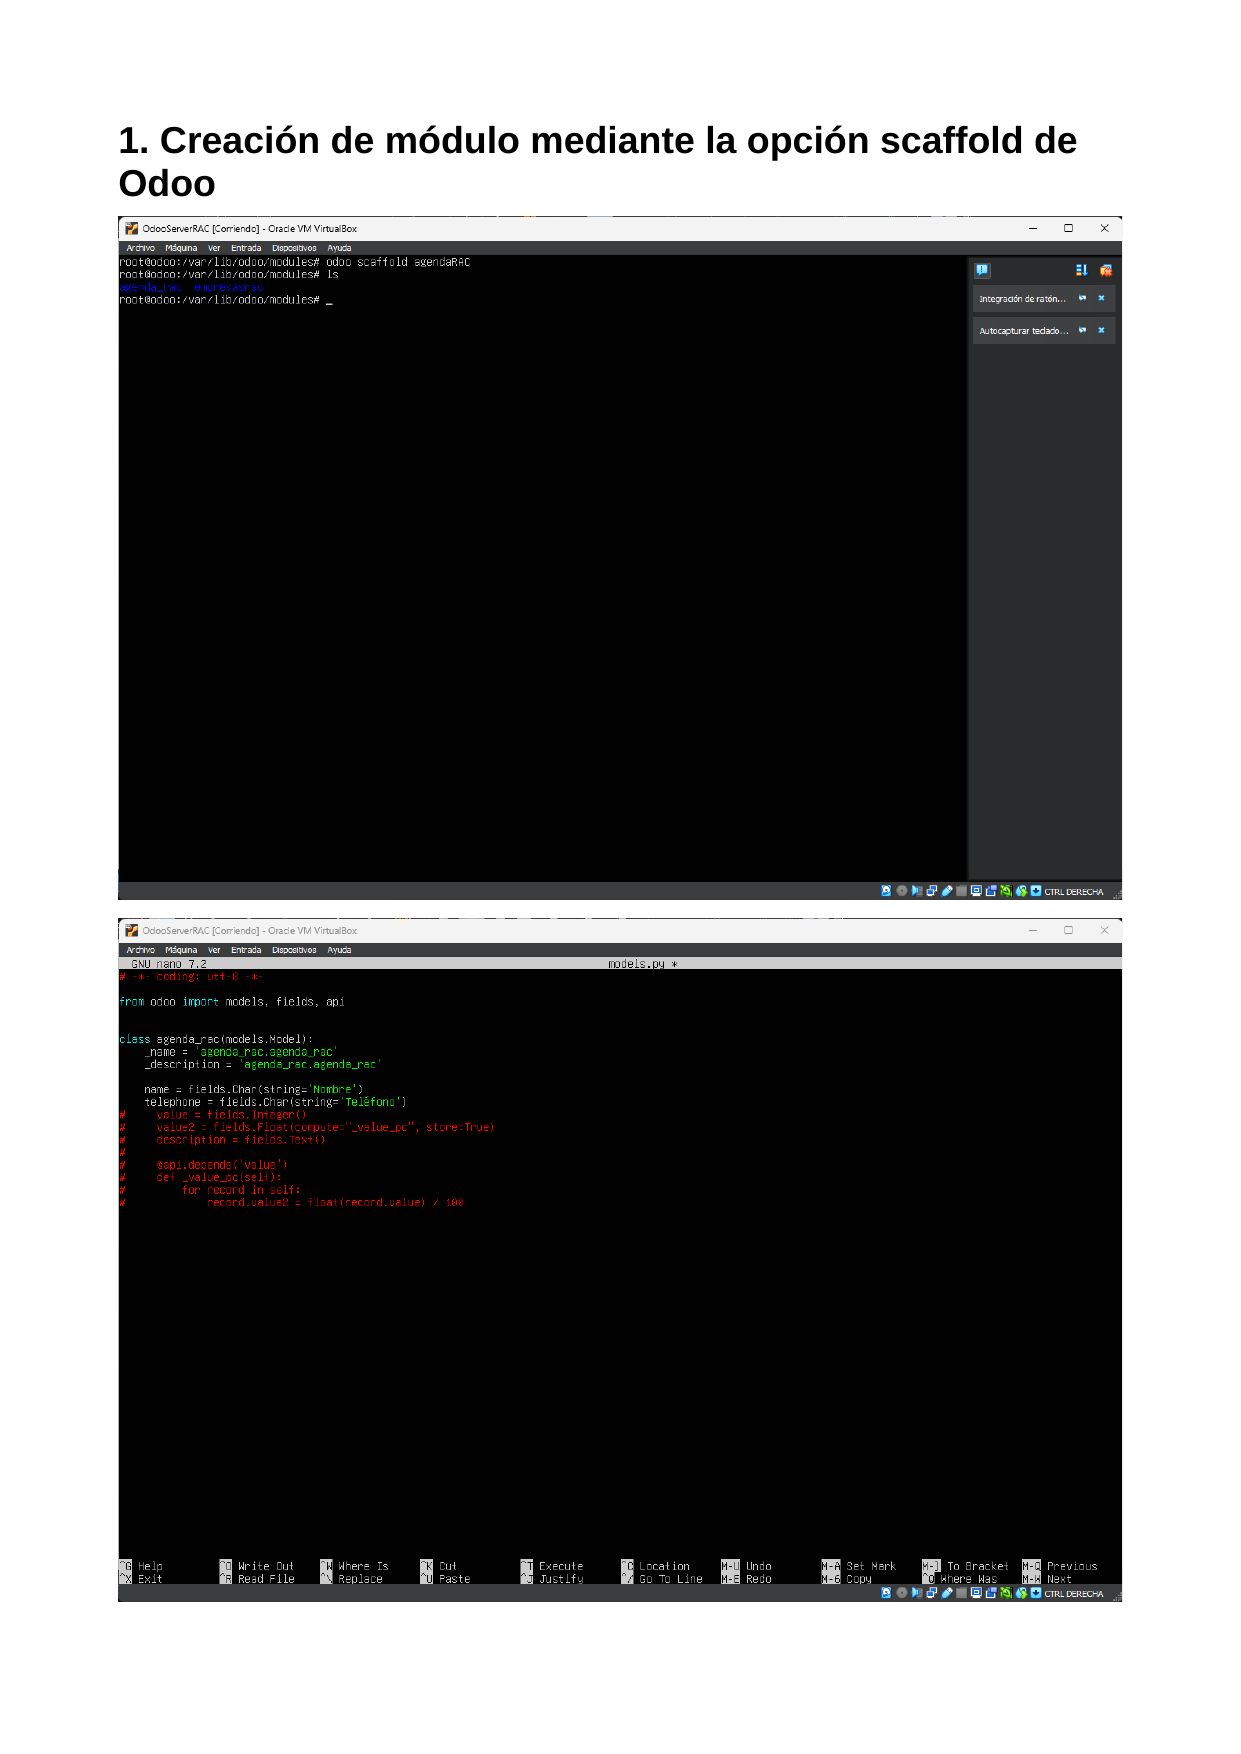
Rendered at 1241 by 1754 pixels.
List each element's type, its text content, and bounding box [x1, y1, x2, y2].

subtitle 1. Creación de módulo mediante la opción scaffold de Odoo [118, 118, 1122, 204]
picture [118, 918, 1123, 1602]
picture [118, 216, 1123, 900]
